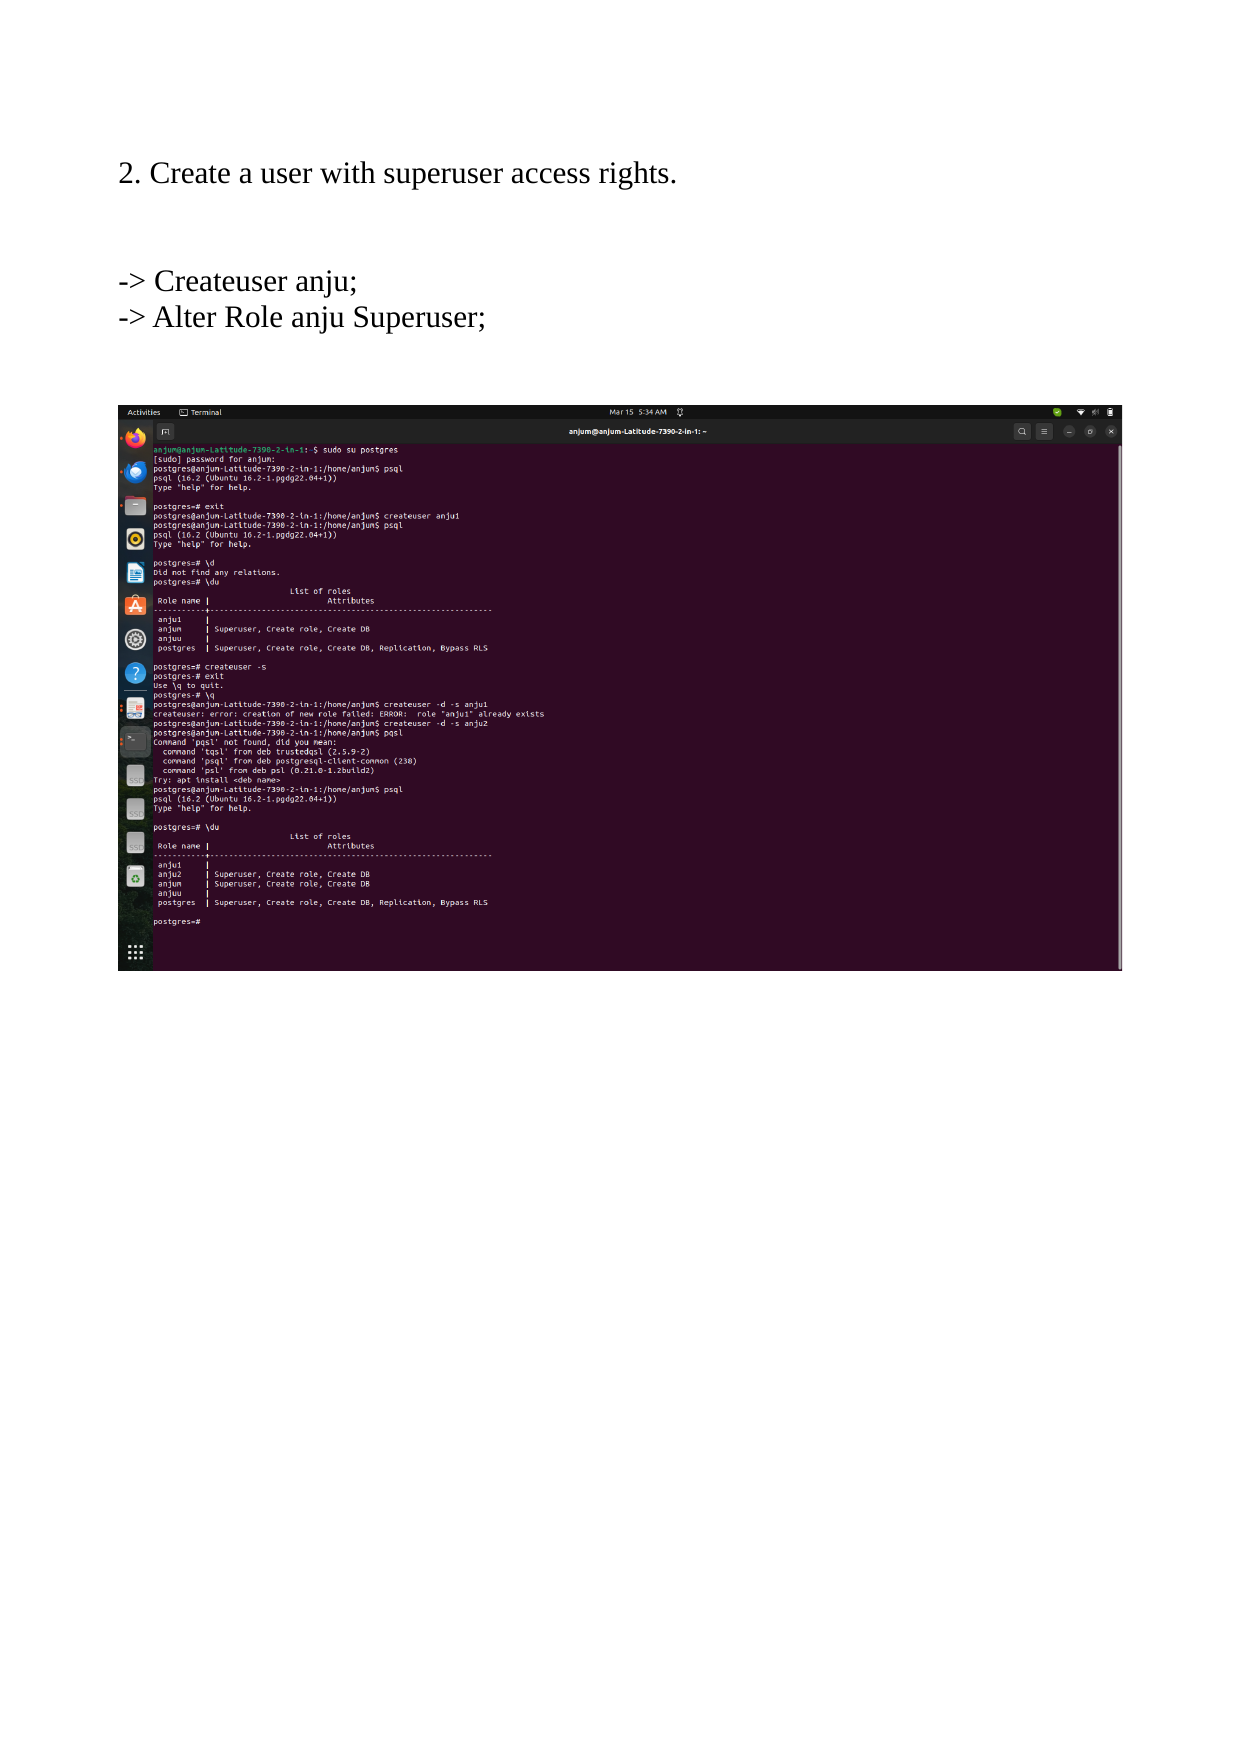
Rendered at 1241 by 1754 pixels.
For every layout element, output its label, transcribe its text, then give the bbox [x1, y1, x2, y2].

picture [118, 405, 1123, 971]
text -> Createuser anju; [118, 262, 1122, 298]
text 2. Create a user with superuser access rights. [118, 154, 1122, 190]
text -> Alter Role anju Superuser; [118, 298, 1122, 334]
